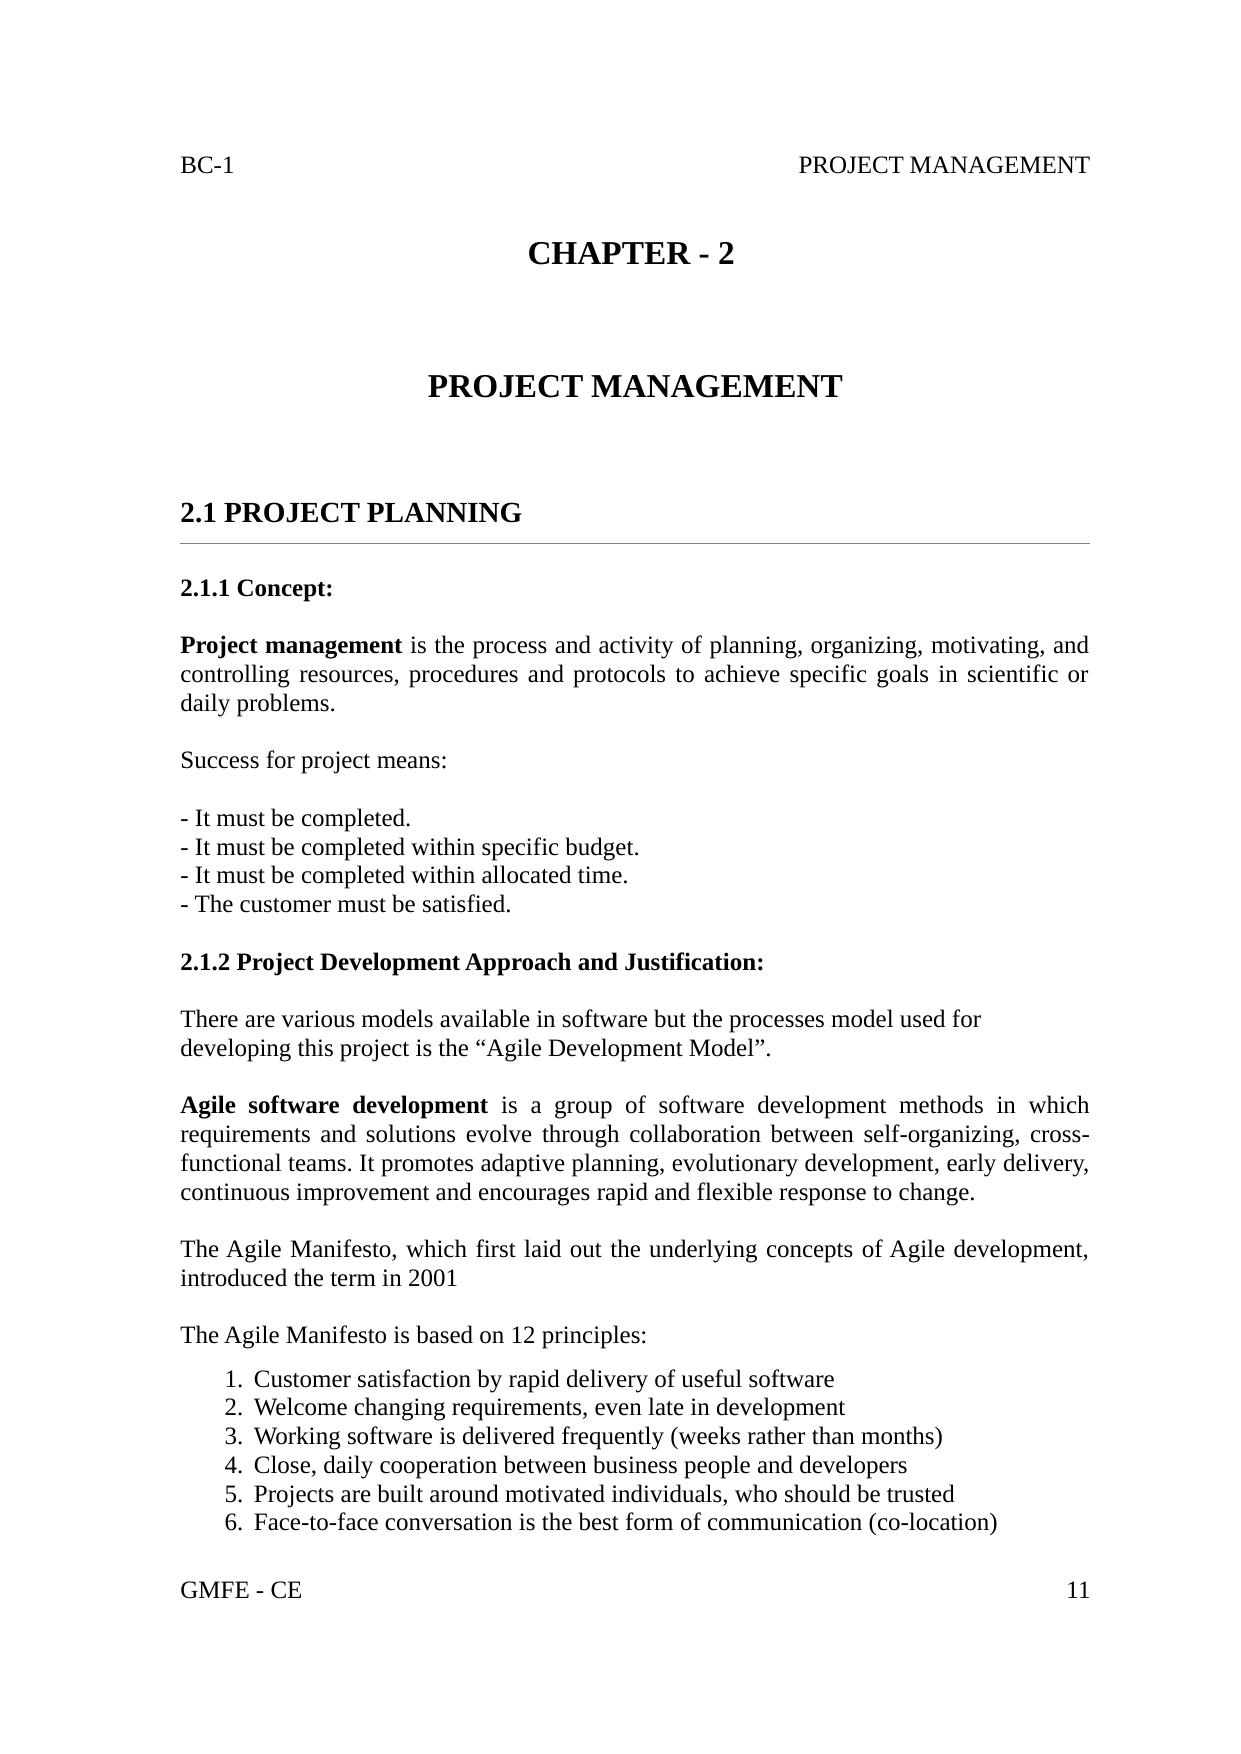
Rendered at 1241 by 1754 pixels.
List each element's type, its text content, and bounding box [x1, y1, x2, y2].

text Project management is the process and activity of planning, organizing, motivating, and controlling resources, procedures and protocols to achieve specific goals in scientific or daily problems. [180, 630, 1090, 717]
text 2.1 PROJECT PLANNING [180, 495, 1090, 529]
list Face-to-face conversation is the best form of communication (co-location) [224, 1507, 1090, 1536]
text - The customer must be satisfied. [180, 889, 1090, 918]
list Close, daily cooperation between business people and developers [224, 1450, 1090, 1479]
list Projects are built around motivated individuals, who should be trusted [224, 1479, 1090, 1507]
subtitle CHAPTER - 2 [180, 233, 1090, 272]
text developing this project is the “Agile Development Model”. [180, 1033, 1090, 1062]
text The Agile Manifesto is based on 12 principles: [180, 1320, 1090, 1349]
text 2.1.2 Project Development Approach and Justification: [180, 947, 1090, 975]
text Agile software development is a group of software development methods in which requirements and solutions evolve through collaboration between self-organizing, cross-functional teams. It promotes adaptive planning, evolutionary development, early delivery, continuous improvement and encourages rapid and flexible response to change. [180, 1090, 1090, 1205]
text Success for project means: [180, 745, 1090, 774]
text There are various models available in software but the processes model used for [180, 1004, 1090, 1033]
text - It must be completed. [180, 803, 1090, 832]
list Working software is delivered frequently (weeks rather than months) [224, 1421, 1090, 1450]
list Welcome changing requirements, even late in development [224, 1392, 1090, 1421]
text - It must be completed within specific budget. [180, 832, 1090, 860]
text The Agile Manifesto, which first laid out the underlying concepts of Agile development, introduced the term in 2001 [180, 1234, 1090, 1292]
subtitle PROJECT MANAGEMENT [180, 367, 1090, 405]
list Customer satisfaction by rapid delivery of useful software [224, 1364, 1090, 1392]
text - It must be completed within allocated time. [180, 860, 1090, 889]
text 2.1.1 Concept: [180, 573, 1090, 602]
